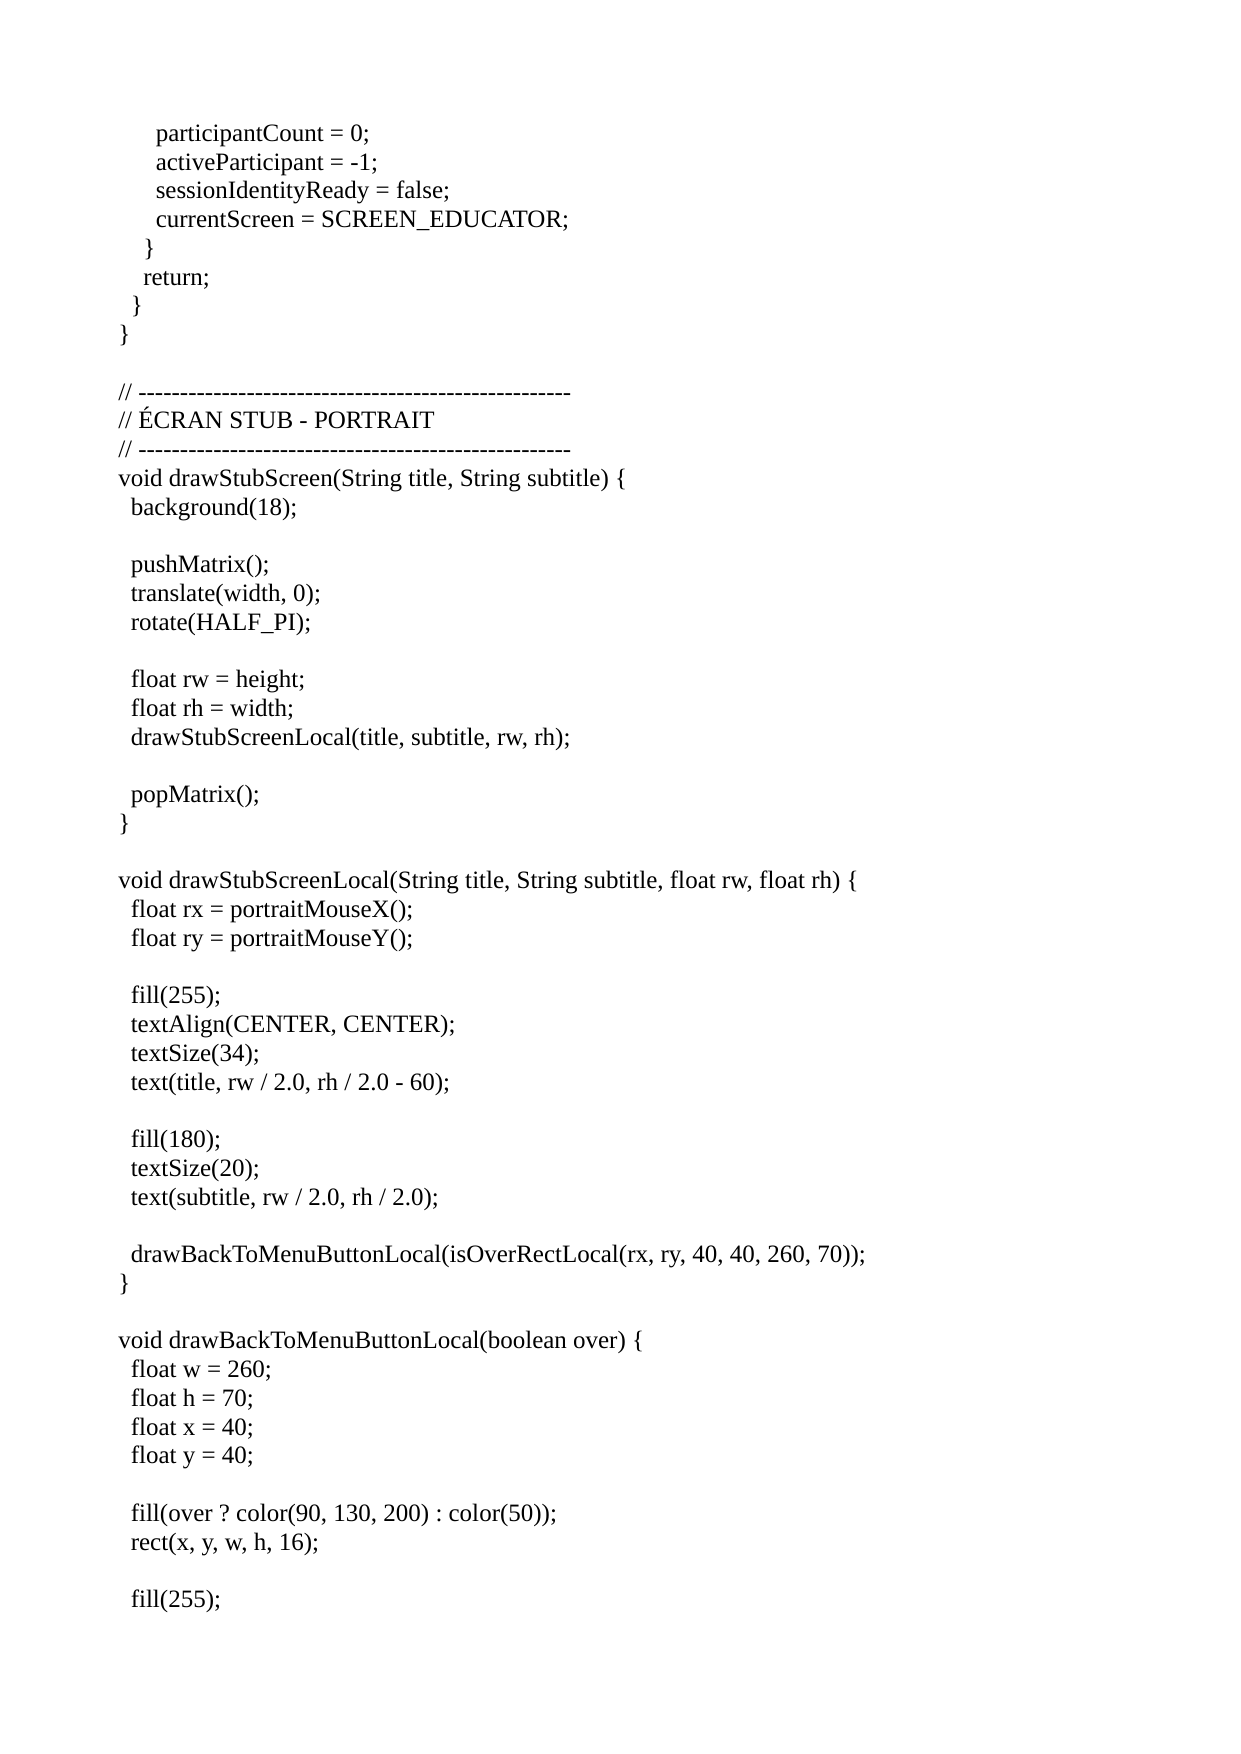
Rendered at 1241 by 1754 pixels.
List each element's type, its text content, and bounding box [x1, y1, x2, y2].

text } [118, 319, 1122, 348]
text // ÉCRAN STUB - PORTRAIT [118, 406, 1122, 434]
text } [118, 291, 1122, 319]
text textAlign(CENTER, CENTER); [118, 1009, 1122, 1038]
text void drawStubScreenLocal(String title, String subtitle, float rw, float rh) { [118, 866, 1122, 894]
text void drawStubScreen(String title, String subtitle) { [118, 463, 1122, 492]
text textSize(20); [118, 1153, 1122, 1182]
text sessionIdentityReady = false; [118, 176, 1122, 204]
text float w = 260; [118, 1354, 1122, 1383]
text background(18); [118, 492, 1122, 521]
text pushMatrix(); [118, 549, 1122, 578]
text float rx = portraitMouseX(); [118, 894, 1122, 923]
text // ---------------------------------------------------- [118, 434, 1122, 463]
text translate(width, 0); [118, 578, 1122, 607]
text rotate(HALF_PI); [118, 607, 1122, 636]
text float ry = portraitMouseY(); [118, 923, 1122, 952]
text currentScreen = SCREEN_EDUCATOR; [118, 204, 1122, 233]
text return; [118, 262, 1122, 291]
text participantCount = 0; [118, 118, 1122, 147]
text text(title, rw / 2.0, rh / 2.0 - 60); [118, 1067, 1122, 1096]
text float rh = width; [118, 693, 1122, 722]
text } [118, 1268, 1122, 1297]
text popMatrix(); [118, 779, 1122, 808]
text text(subtitle, rw / 2.0, rh / 2.0); [118, 1182, 1122, 1211]
text textSize(34); [118, 1038, 1122, 1067]
text fill(255); [118, 1584, 1122, 1613]
text float y = 40; [118, 1441, 1122, 1469]
text float x = 40; [118, 1412, 1122, 1441]
text drawBackToMenuButtonLocal(isOverRectLocal(rx, ry, 40, 40, 260, 70)); [118, 1239, 1122, 1268]
text activeParticipant = -1; [118, 147, 1122, 176]
text fill(255); [118, 981, 1122, 1009]
text float rw = height; [118, 664, 1122, 693]
text } [118, 233, 1122, 262]
text fill(over ? color(90, 130, 200) : color(50)); [118, 1498, 1122, 1527]
text // ---------------------------------------------------- [118, 377, 1122, 406]
text drawStubScreenLocal(title, subtitle, rw, rh); [118, 722, 1122, 751]
text } [118, 808, 1122, 837]
text fill(180); [118, 1124, 1122, 1153]
text void drawBackToMenuButtonLocal(boolean over) { [118, 1326, 1122, 1354]
text rect(x, y, w, h, 16); [118, 1527, 1122, 1556]
text float h = 70; [118, 1383, 1122, 1412]
